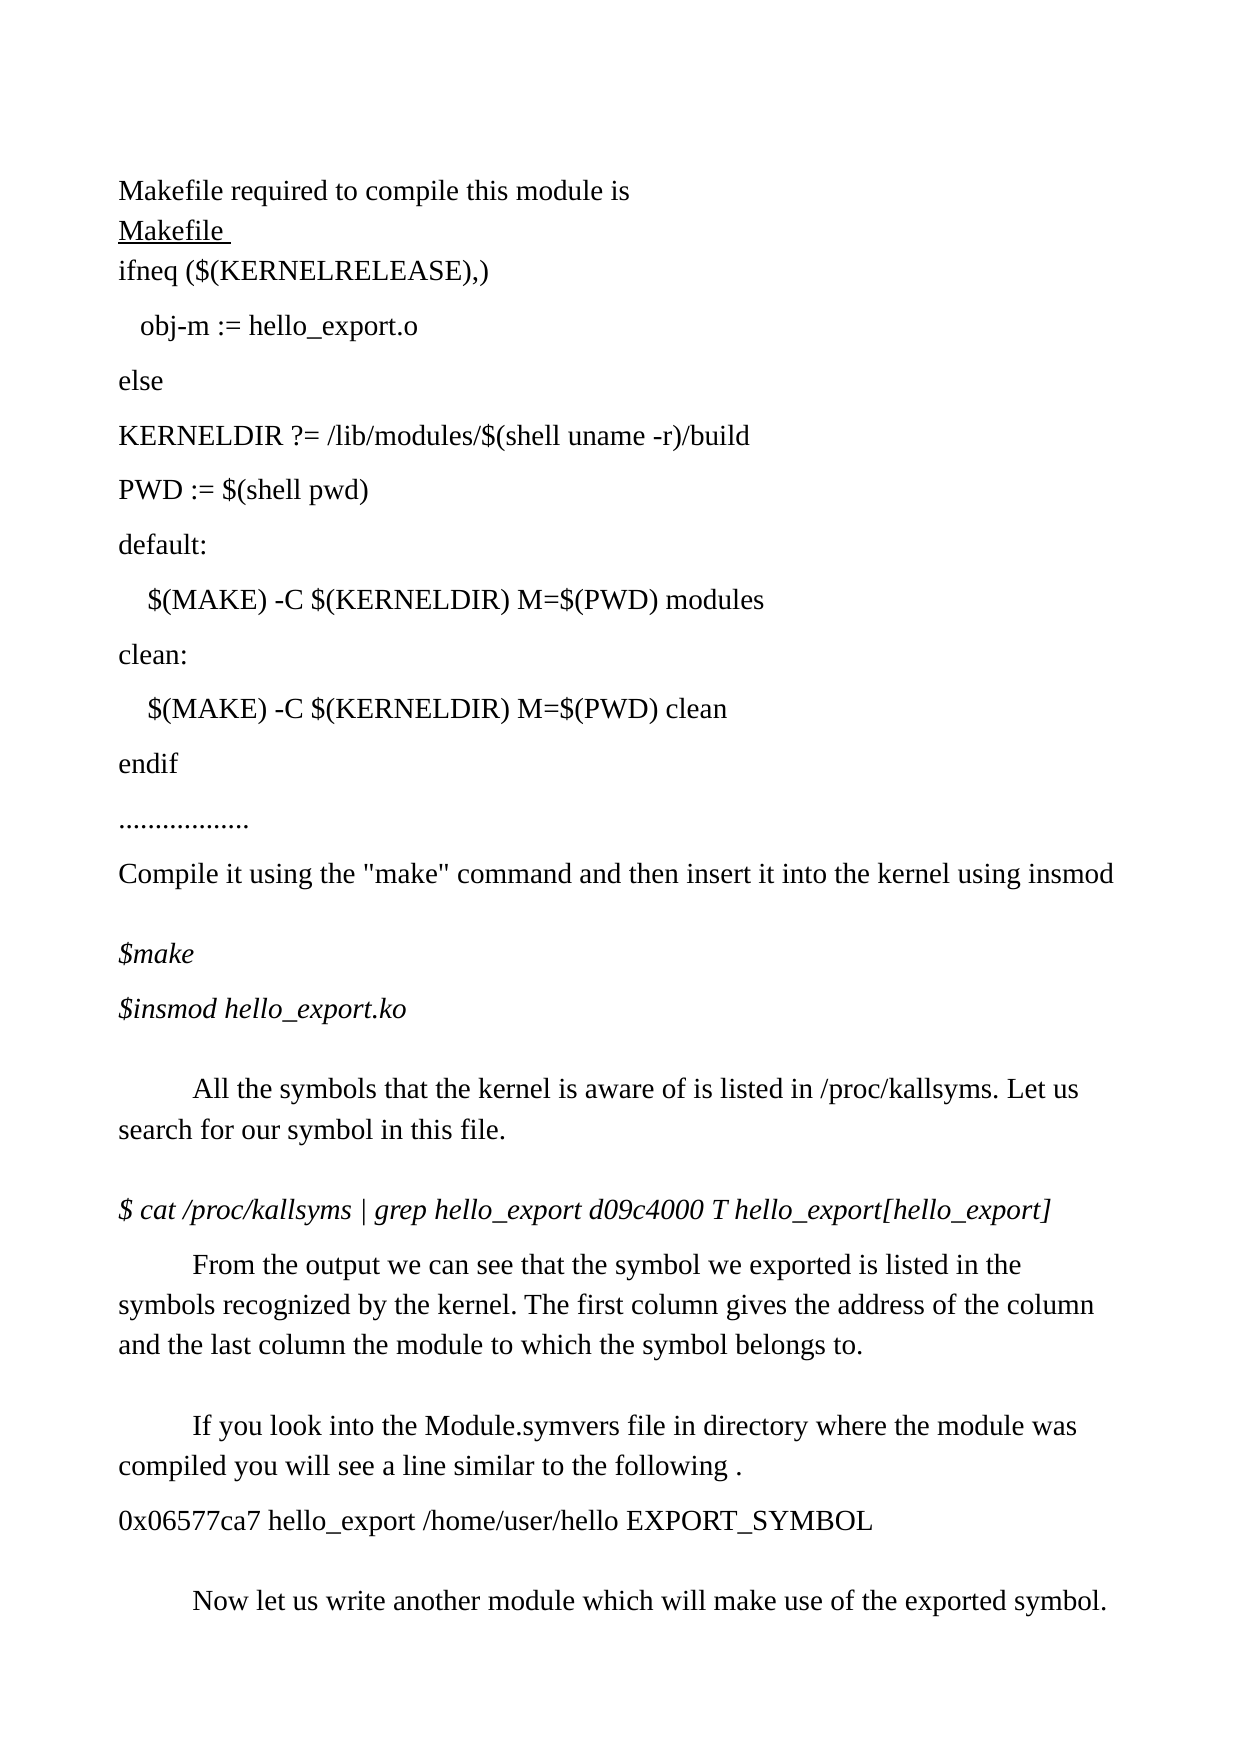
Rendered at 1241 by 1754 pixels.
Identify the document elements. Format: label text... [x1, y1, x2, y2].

text obj-m := hello_export.o [118, 308, 1122, 342]
text 0x06577ca7 hello_export /home/user/hello EXPORT_SYMBOL Now let us write another module which will make use of the exported symbol. [118, 1503, 1122, 1617]
text $insmod hello_export.ko All the symbols that the kernel is aware of is listed in /proc/kallsyms. Let us search for our symbol in this file. $ cat /proc/kallsyms | grep hello_export d09c4000 T hello_export[hello_export] [118, 991, 1122, 1226]
text Compile it using the "make" command and then insert it into the kernel using insmod $make [118, 856, 1122, 970]
text $(MAKE) -C $(KERNELDIR) M=$(PWD) clean [118, 692, 1122, 725]
text clean: [118, 637, 1122, 670]
text KERNELDIR ?= /lib/modules/$(shell uname -r)/build [118, 418, 1122, 451]
text PWD := $(shell pwd) [118, 472, 1122, 506]
text else [118, 363, 1122, 396]
text .................. [118, 801, 1122, 835]
text From the output we can see that the symbol we exported is listed in the symbols recognized by the kernel. The first column gives the address of the column and the last column the module to which the symbol belongs to. If you look into the Module.symvers file in directory where the module was compiled you will see a line similar to the following . [118, 1247, 1122, 1482]
text $(MAKE) -C $(KERNELDIR) M=$(PWD) modules [118, 582, 1122, 616]
text Makefile required to compile this module is Makefile ifneq ($(KERNELRELEASE),) [118, 173, 1122, 287]
text endif [118, 746, 1122, 780]
text default: [118, 527, 1122, 561]
